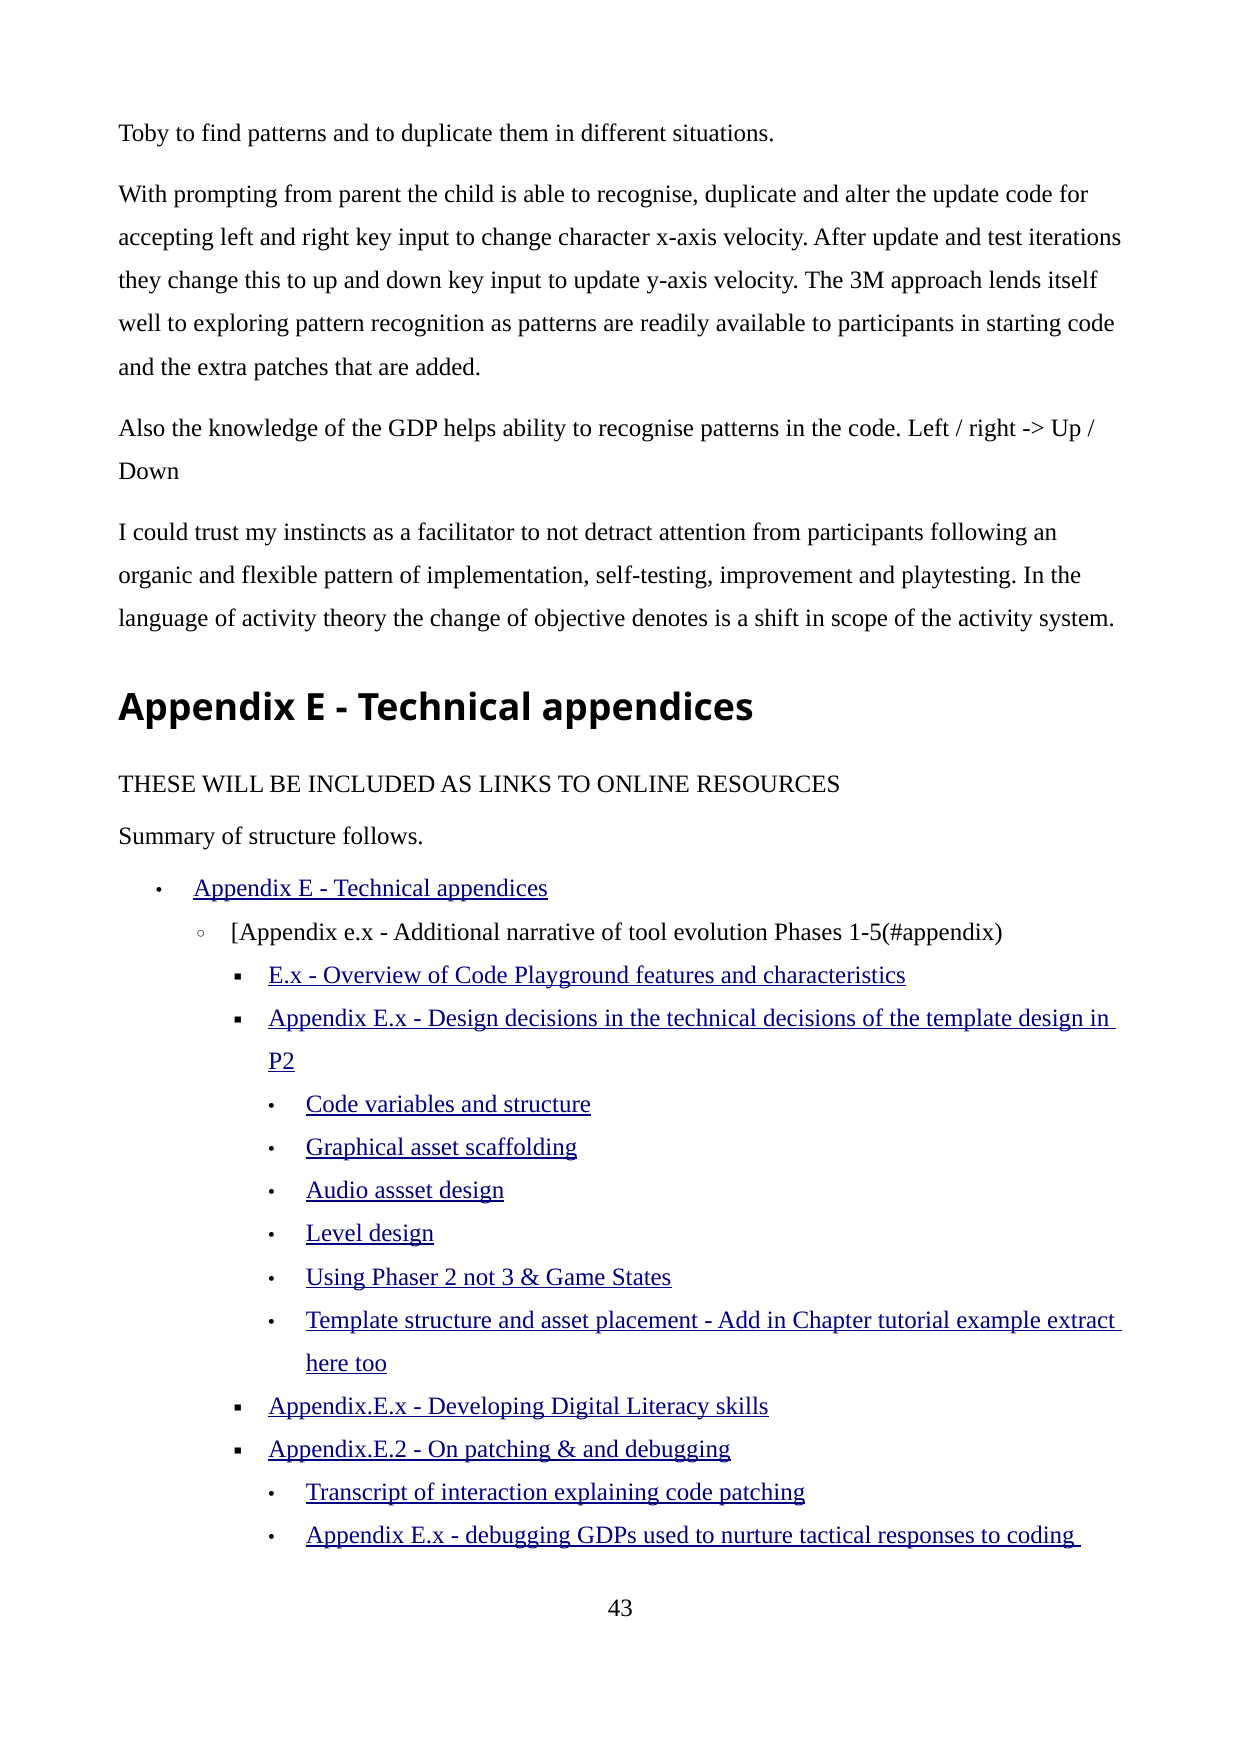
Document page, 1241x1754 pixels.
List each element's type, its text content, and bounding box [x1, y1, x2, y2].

text THESE WILL BE INCLUDED AS LINKS TO ONLINE RESOURCES [118, 769, 1122, 798]
text With prompting from parent the child is able to recognise, duplicate and alter the update code for accepting left and right key input to change character x-axis velocity. After update and test iterations they change this to up and down key input to update y-axis velocity. The 3M approach lends itself well to exploring pattern recognition as patterns are readily available to participants in starting code and the extra patches that are added. [118, 179, 1122, 380]
text I could trust my instincts as a facilitator to not detract attention from participants following an organic and flexible pattern of implementation, self-testing, improvement and playtesting. In the language of activity theory the change of objective denotes is a shift in scope of the activity system. [118, 517, 1122, 632]
list Transcript of interaction explaining code patching [268, 1477, 1122, 1506]
list Graphical asset scaffolding [268, 1132, 1122, 1161]
list Template structure and asset placement - Add in Chapter tutorial example extract here too [268, 1305, 1122, 1377]
list Code variables and structure [268, 1089, 1122, 1118]
list Appendix E - Technical appendices [156, 873, 1122, 902]
list Level design [268, 1218, 1122, 1247]
list Appendix E.x - Design decisions in the technical decisions of the template design in P2 [231, 1003, 1122, 1075]
list Appendix E.x - debugging GDPs used to nurture tactical responses to coding [268, 1520, 1122, 1549]
subtitle Appendix E - Technical appendices [118, 680, 1122, 731]
list E.x - Overview of Code Playground features and characteristics [231, 960, 1122, 988]
text Summary of structure follows. [118, 821, 1122, 850]
list Audio assset design [268, 1175, 1122, 1204]
list Using Phaser 2 not 3 & Game States [268, 1262, 1122, 1290]
list Appendix.E.2 - On patching & and debugging [231, 1434, 1122, 1463]
text Toby to find patterns and to duplicate them in different situations. [118, 118, 1122, 147]
list Appendix.E.x - Developing Digital Literacy skills [231, 1391, 1122, 1420]
list [Appendix e.x - Additional narrative of tool evolution Phases 1-5(#appendix) [193, 917, 1122, 945]
text Also the knowledge of the GDP helps ability to recognise patterns in the code. Left / right -> Up / Down [118, 413, 1122, 484]
